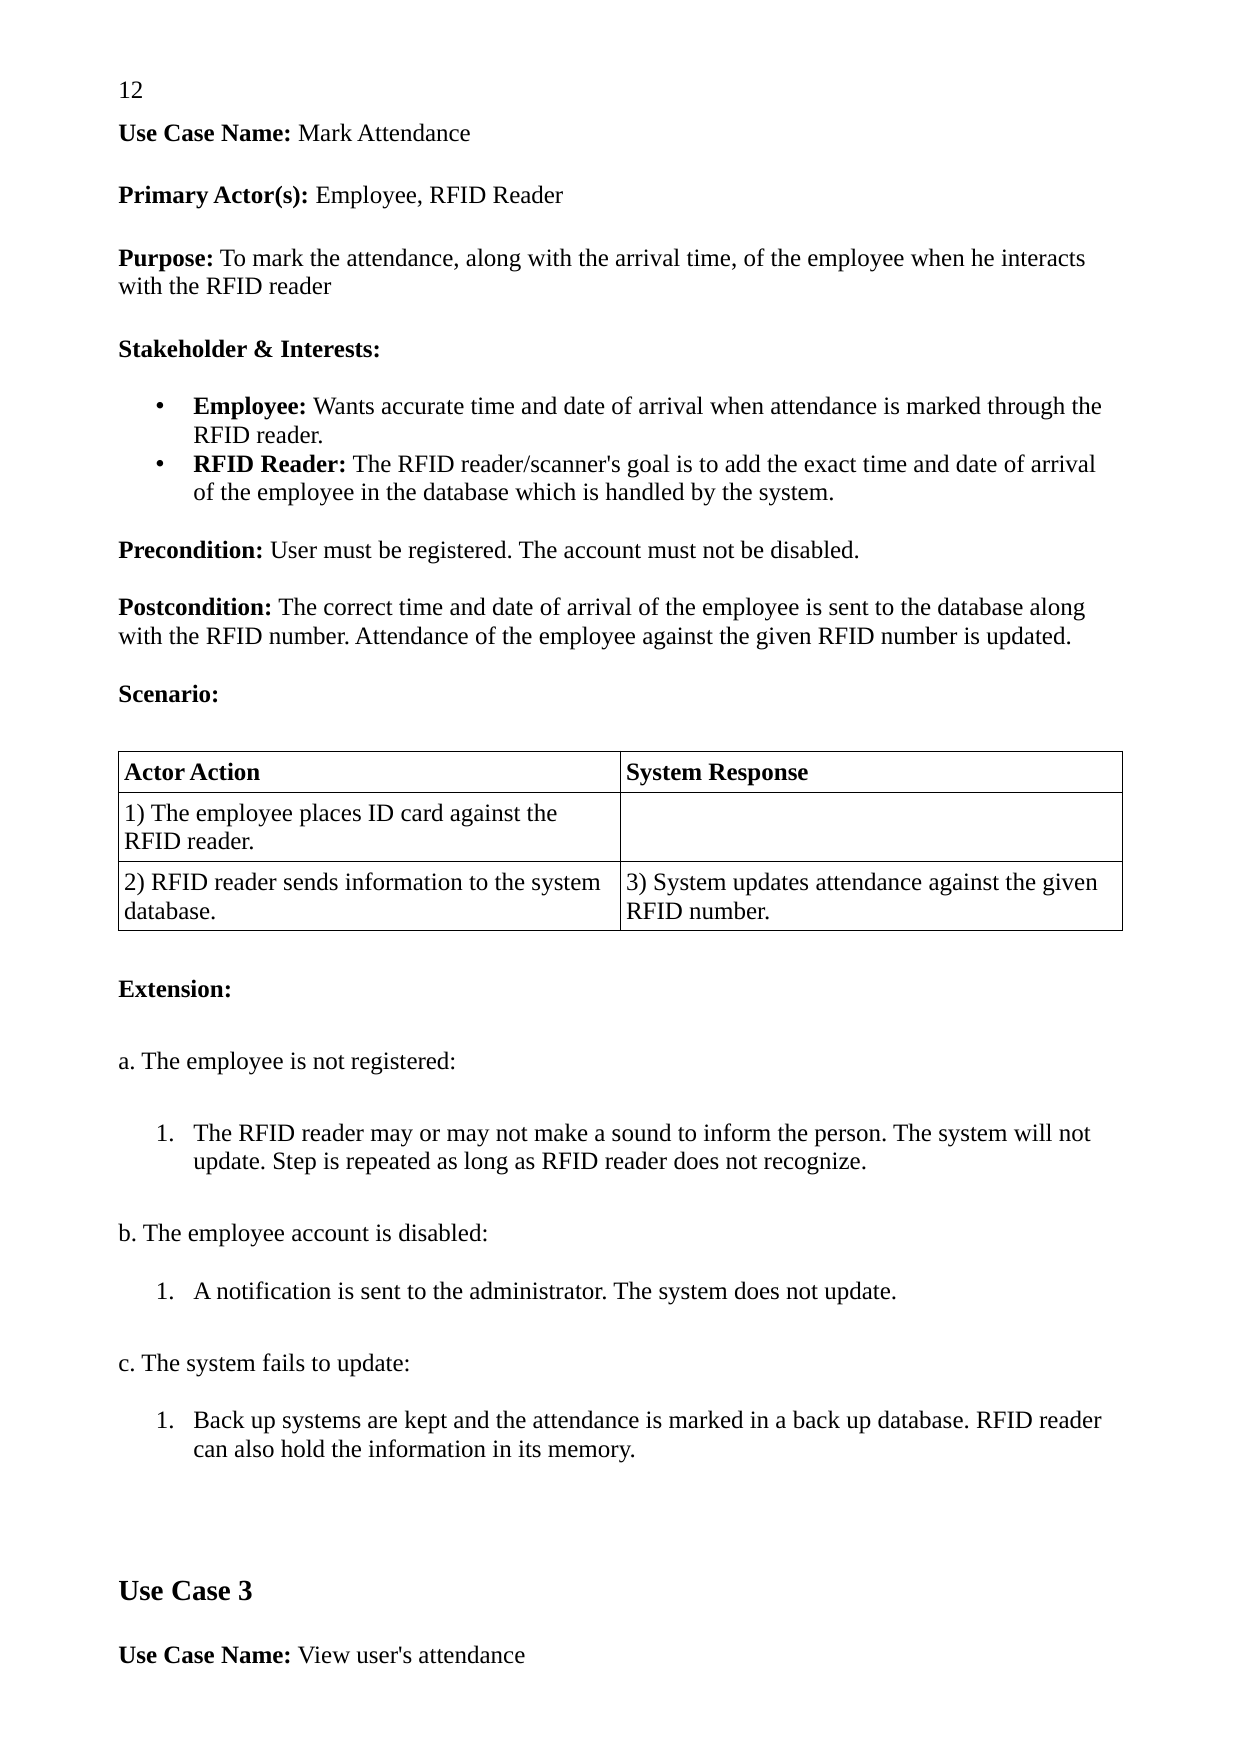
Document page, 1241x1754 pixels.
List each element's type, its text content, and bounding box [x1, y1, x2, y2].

text Purpose: To mark the attendance, along with the arrival time, of the employee when he interacts with the RFID reader [118, 243, 1122, 300]
text Scenario: [118, 679, 1122, 707]
text b. The employee account is disabled: [118, 1218, 1122, 1247]
list The RFID reader may or may not make a sound to inform the person. The system will not update. Step is repeated as long as RFID reader does not recognize. [156, 1118, 1122, 1175]
text Stakeholder & Interests: [118, 334, 1122, 362]
table_cell 1) The employee places ID card against the RFID reader. [119, 793, 620, 861]
text c. The system fails to update: [118, 1348, 1122, 1376]
text Use Case 3 [118, 1573, 1122, 1606]
list Back up systems are kept and the attendance is marked in a back up database. RFID reader can also hold the information in its memory. [156, 1405, 1122, 1463]
table_cell [621, 793, 1122, 861]
text a. The employee is not registered: [118, 1046, 1122, 1074]
text Use Case Name: View user's attendance [118, 1640, 1122, 1669]
table_header Actor Action [119, 752, 620, 791]
text Postcondition: The correct time and date of arrival of the employee is sent to the database along with the RFID number. Attendance of the employee against the given RFID number is updated. [118, 592, 1122, 650]
table_cell 2) RFID reader sends information to the system database. [119, 862, 620, 930]
text Use Case Name: Mark Attendance [118, 118, 1122, 147]
text Extension: [118, 974, 1122, 1003]
table_cell 3) System updates attendance against the given RFID number. [621, 862, 1122, 930]
table_header System Response [621, 752, 1122, 791]
text Primary Actor(s): Employee, RFID Reader [118, 180, 1122, 209]
list Employee: Wants accurate time and date of arrival when attendance is marked through the RFID reader. [156, 391, 1122, 449]
list A notification is sent to the administrator. The system does not update. [156, 1276, 1122, 1304]
list RFID Reader: The RFID reader/scanner's goal is to add the exact time and date of arrival of the employee in the database which is handled by the system. [156, 449, 1122, 506]
text Precondition: User must be registered. The account must not be disabled. [118, 535, 1122, 564]
